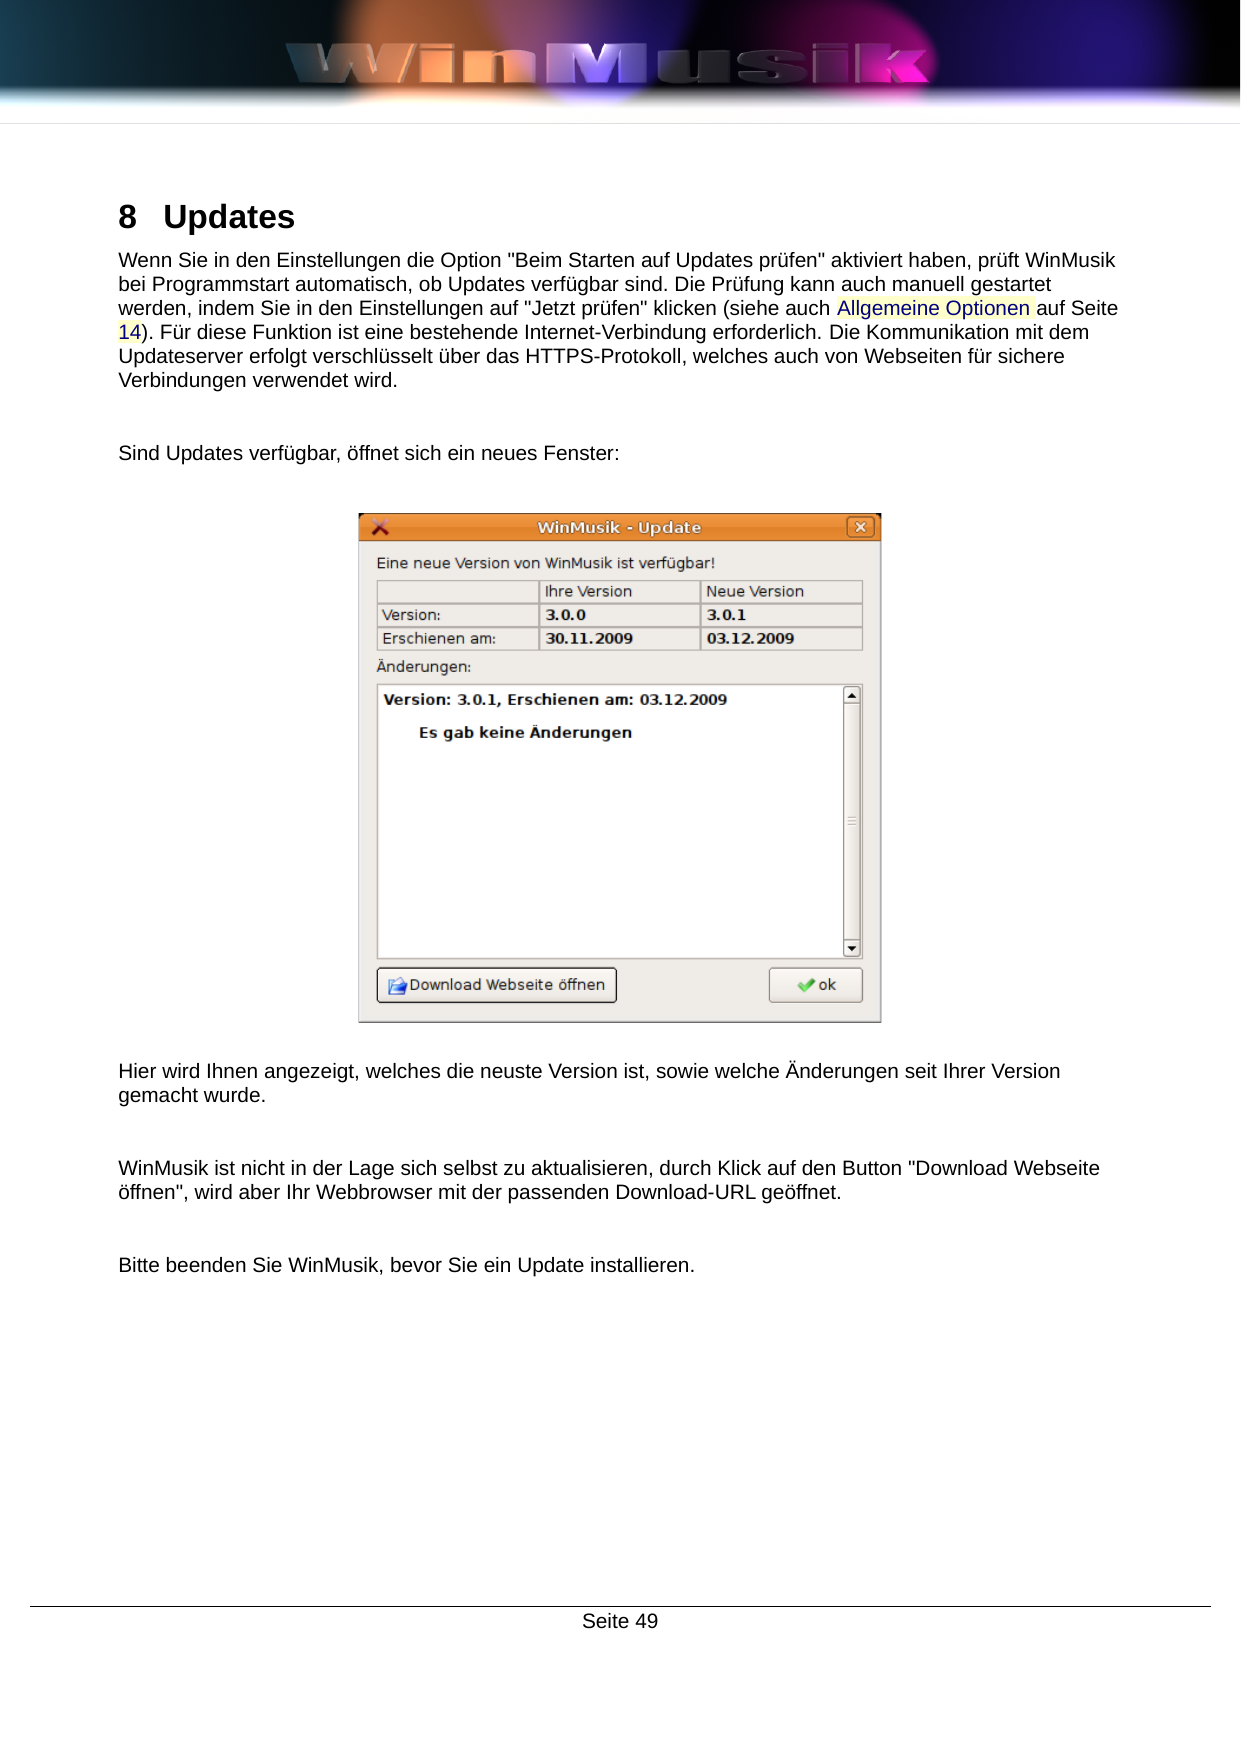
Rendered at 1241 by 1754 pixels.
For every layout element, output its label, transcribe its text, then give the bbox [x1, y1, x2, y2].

text Sind Updates verfügbar, öffnet sich ein neues Fenster: [118, 440, 1122, 464]
text WinMusik ist nicht in der Lage sich selbst zu aktualisieren, durch Klick auf den Button "Download Webseite öffnen", wird aber Ihr Webbrowser mit der passenden Download-URL geöffnet. [118, 1156, 1122, 1203]
subtitle Updates [118, 197, 1122, 235]
text Wenn Sie in den Einstellungen die Option "Beim Starten auf Updates prüfen" aktiviert haben, prüft WinMusik bei Programmstart automatisch, ob Updates verfügbar sind. Die Prüfung kann auch manuell gestartet werden, indem Sie in den Einstellungen auf "Jetzt prüfen" klicken (siehe auch Allgemeine Optionen auf Seite 14). Für diese Funktion ist eine bestehende Internet-Verbindung erforderlich. Die Kommunikation mit dem Updateserver erfolgt verschlüsselt über das HTTPS-Protokoll, welches auch von Webseiten für sichere Verbindungen verwendet wird. [118, 248, 1122, 391]
text Bitte beenden Sie WinMusik, bevor Sie ein Update installieren. [118, 1252, 1122, 1276]
picture [358, 513, 882, 1023]
text Hier wird Ihnen angezeigt, welches die neuste Version ist, sowie welche Änderungen seit Ihrer Version gemacht wurde. [118, 1059, 1122, 1107]
